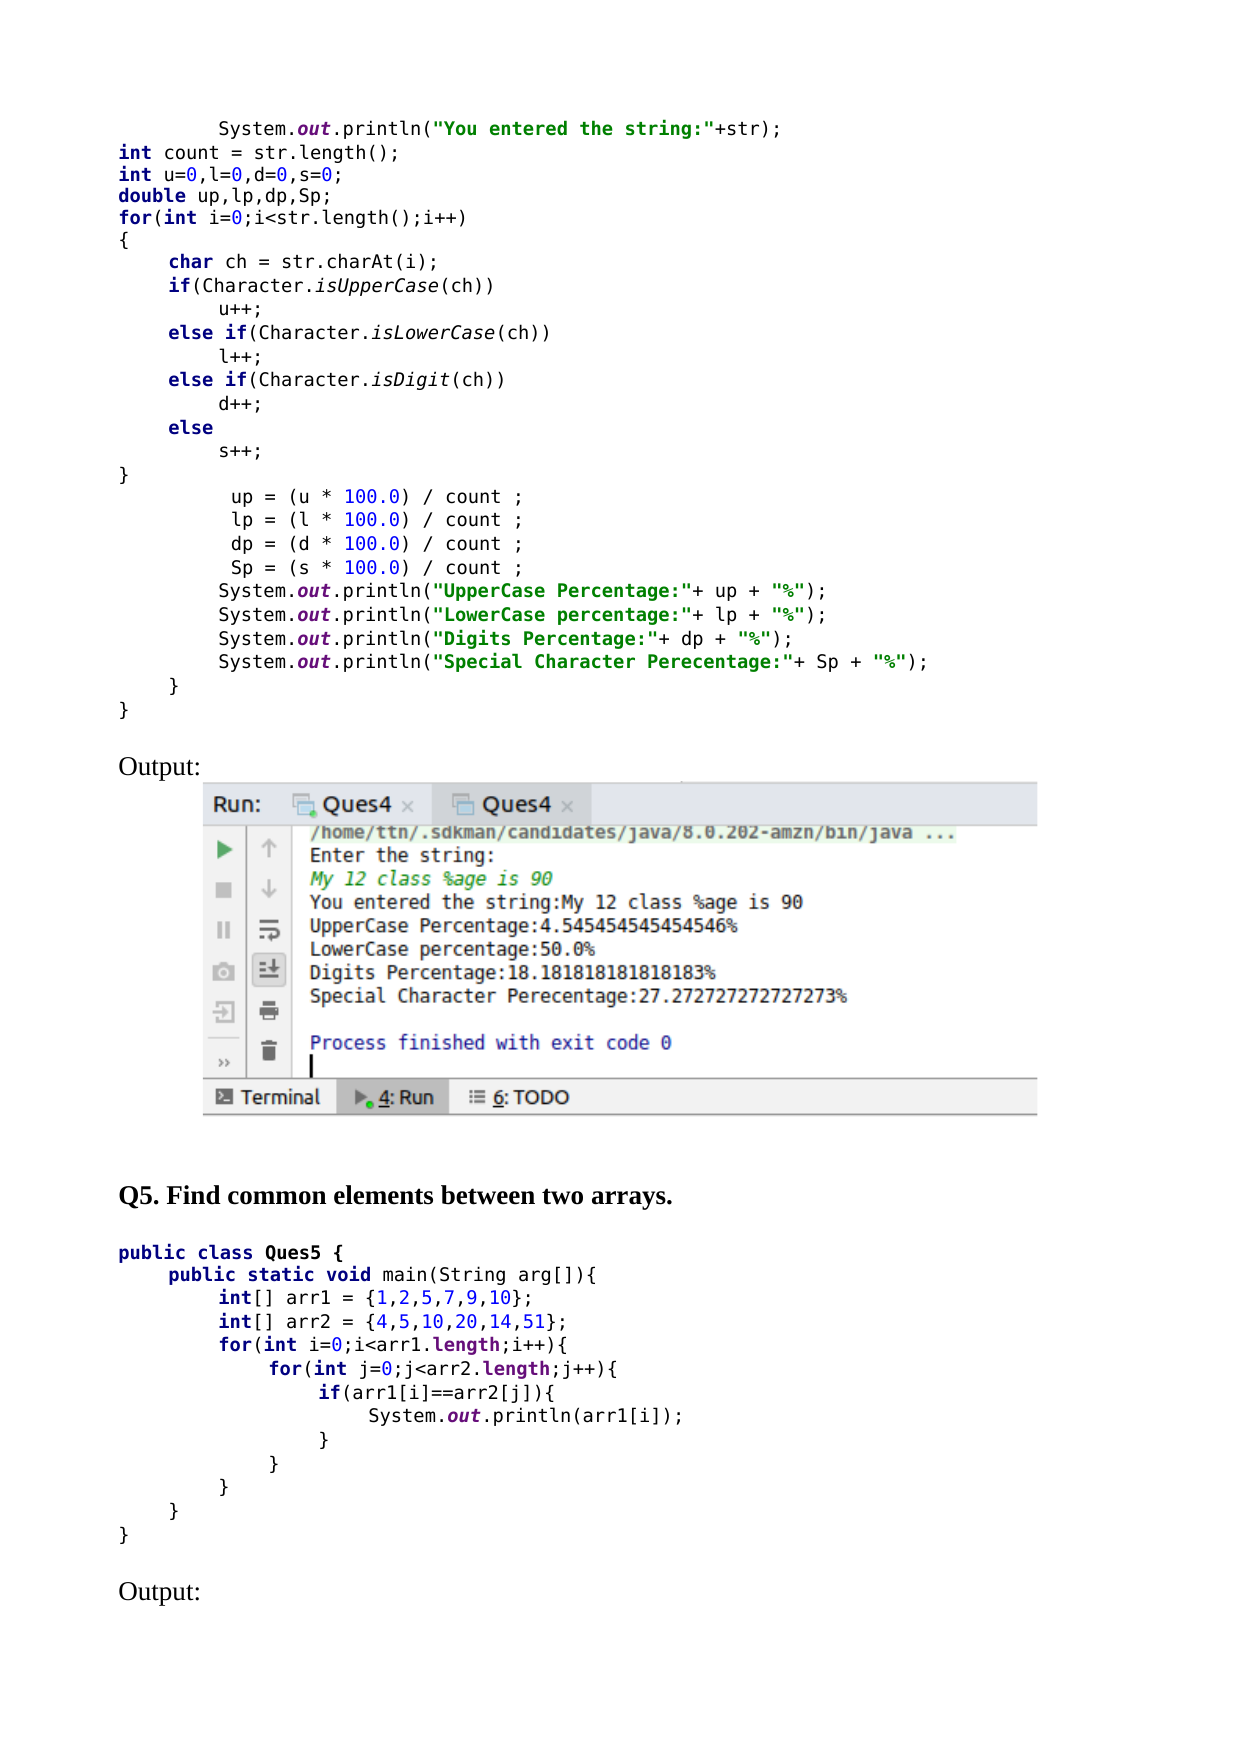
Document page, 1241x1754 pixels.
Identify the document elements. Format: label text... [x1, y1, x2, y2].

text else if(Character.isDigit(ch)) [118, 369, 1122, 393]
text public static void main(String arg[]){ [118, 1263, 1122, 1287]
text Output: [118, 1575, 1122, 1606]
text } [118, 699, 1122, 721]
text else if(Character.isLowerCase(ch)) [118, 322, 1122, 346]
text char ch = str.charAt(i); [118, 251, 1122, 275]
text for(int i=0;i<arr1.length;i++){ [118, 1334, 1122, 1358]
text int count = str.length(); [118, 142, 1122, 164]
text if(Character.isUpperCase(ch)) [118, 275, 1122, 298]
text System.out.println(arr1[i]); [118, 1405, 1122, 1429]
text up = (u * 100.0) / count ; [118, 486, 1122, 509]
text System.out.println("Digits Percentage:"+ dp + "%"); [118, 628, 1122, 651]
text dp = (d * 100.0) / count ; [118, 533, 1122, 557]
text } [118, 1453, 1122, 1476]
text int[] arr2 = {4,5,10,20,14,51}; [118, 1311, 1122, 1334]
text for(int j=0;j<arr2.length;j++){ [118, 1358, 1122, 1382]
text s++; [118, 440, 1122, 464]
text System.out.println("LowerCase percentage:"+ lp + "%"); [118, 604, 1122, 628]
text int u=0,l=0,d=0,s=0; [118, 164, 1122, 186]
text System.out.println("Special Character Perecentage:"+ Sp + "%"); [118, 651, 1122, 675]
text } [118, 1476, 1122, 1500]
text for(int i=0;i<str.length();i++) [118, 207, 1122, 229]
text } [118, 464, 1122, 486]
text else [118, 417, 1122, 440]
text u++; [118, 298, 1122, 322]
text Sp = (s * 100.0) / count ; [118, 557, 1122, 580]
text System.out.println("UpperCase Percentage:"+ up + "%"); [118, 580, 1122, 604]
text } [118, 1524, 1122, 1546]
text } [118, 1500, 1122, 1524]
text double up,lp,dp,Sp; [118, 186, 1122, 207]
text if(arr1[i]==arr2[j]){ [118, 1382, 1122, 1405]
text l++; [118, 346, 1122, 369]
text } [118, 1429, 1122, 1453]
picture [202, 781, 1038, 1117]
text } [118, 675, 1122, 699]
text Q5. Find common elements between two arrays. [118, 1148, 1122, 1211]
text int[] arr1 = {1,2,5,7,9,10}; [118, 1287, 1122, 1311]
text lp = (l * 100.0) / count ; [118, 509, 1122, 533]
text { [118, 229, 1122, 251]
text System.out.println("You entered the string:"+str); [118, 118, 1122, 142]
text public class Ques5 { [118, 1242, 1122, 1263]
text d++; [118, 393, 1122, 417]
text Output: [118, 750, 1122, 781]
